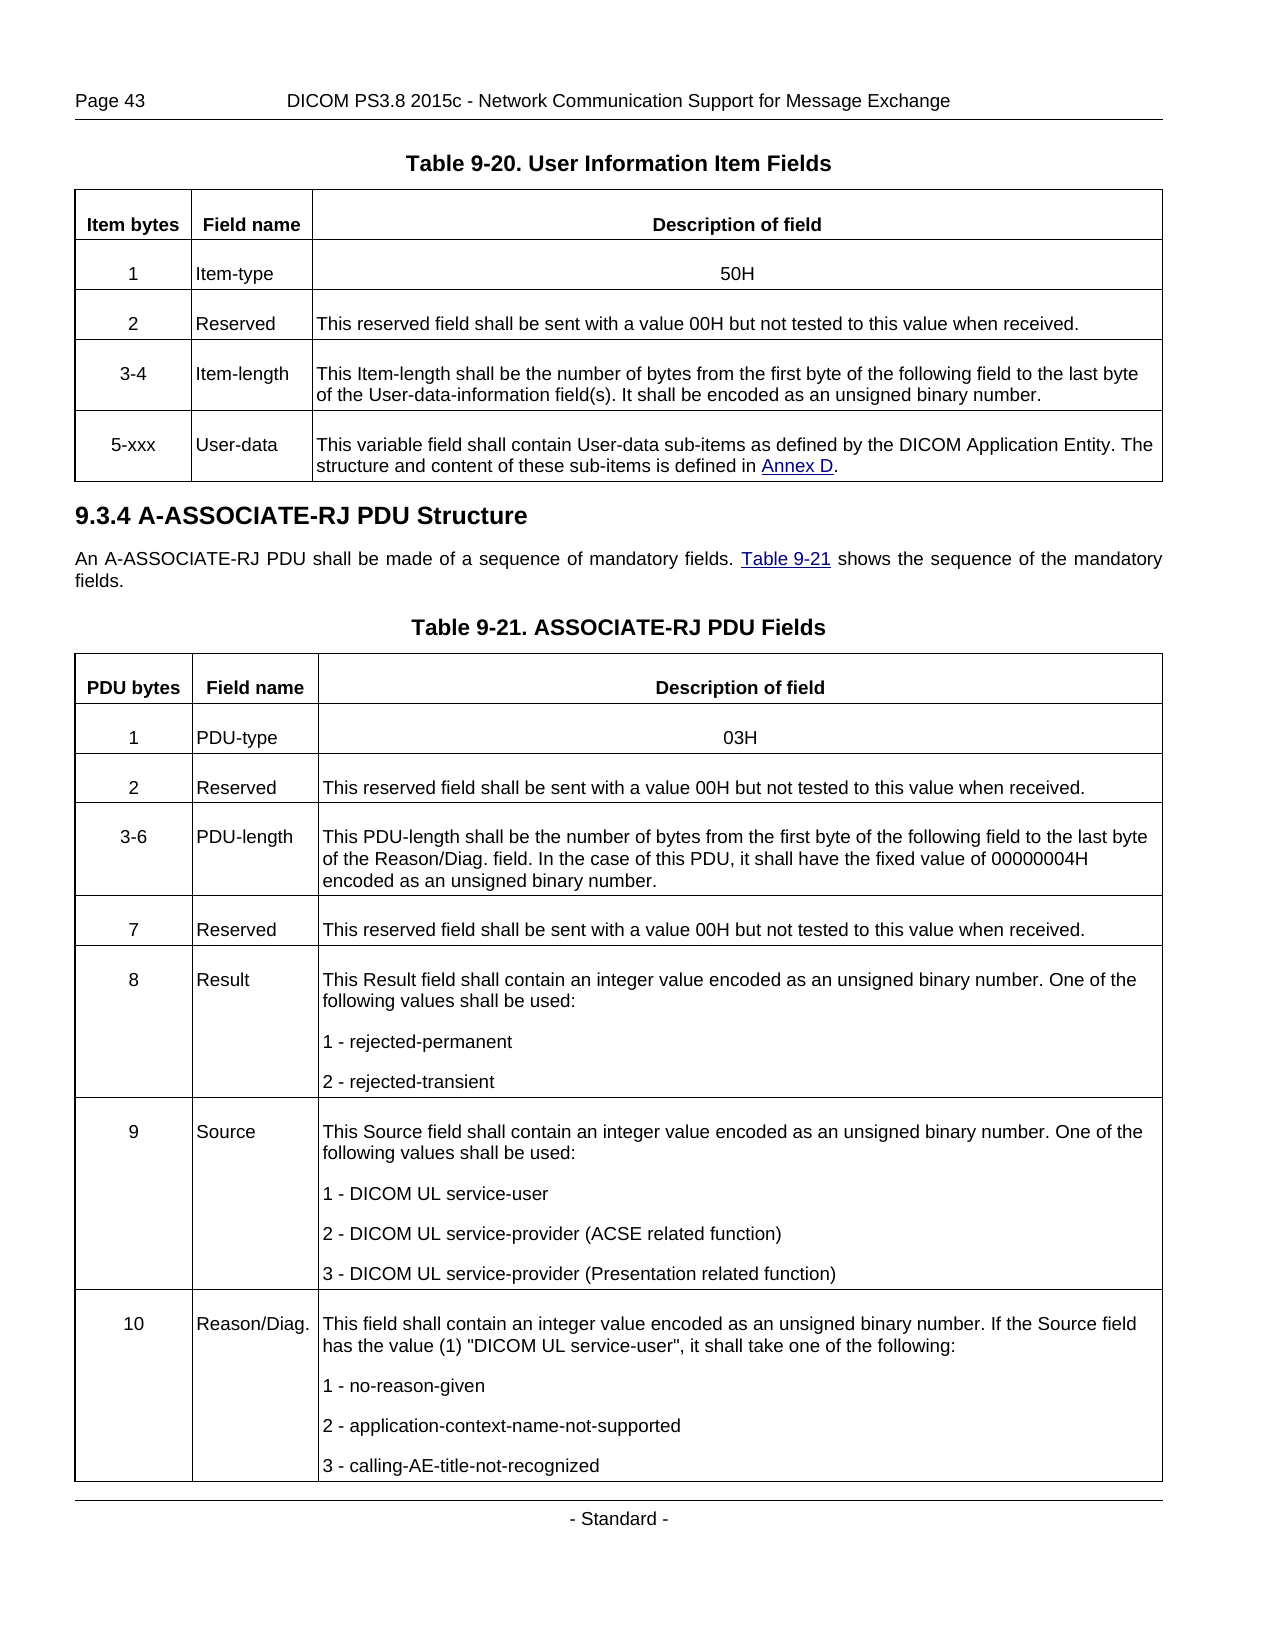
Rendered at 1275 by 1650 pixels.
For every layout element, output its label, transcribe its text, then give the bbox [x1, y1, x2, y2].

table_cell Source [193, 1098, 318, 1289]
table_cell 2 [76, 754, 192, 802]
table_cell 7 [76, 896, 192, 945]
table_cell Reason/Diag. [193, 1290, 318, 1481]
table_cell PDU-type [193, 704, 318, 753]
text Table 9-21. ASSOCIATE-RJ PDU Fields [75, 614, 1162, 640]
table_cell This field shall contain an integer value encoded as an unsigned binary number. If the Source field has the value (1) "DICOM UL service-user", it shall take one of the following: 1 - no-reason-given 2 - application-context-name-not-supported 3 - calling-AE-title-not-recognized [319, 1290, 1162, 1481]
table_cell 9 [76, 1098, 192, 1289]
table_cell 03H [319, 704, 1162, 753]
table_cell Reserved [193, 896, 318, 945]
table_cell This reserved field shall be sent with a value 00H but not tested to this value when received. [313, 290, 1162, 338]
table_cell 5-xxx [76, 411, 191, 481]
table_cell This Source field shall contain an integer value encoded as an unsigned binary number. One of the following values shall be used: 1 - DICOM UL service-user 2 - DICOM UL service-provider (ACSE related function) 3 - DICOM UL service-provider (Presentation related function) [319, 1098, 1162, 1289]
text An A-ASSOCIATE-RJ PDU shall be made of a sequence of mandatory fields. Table 9-21 shows the sequence of the mandatory fields. [75, 548, 1162, 591]
table_cell User-data [192, 411, 312, 481]
table_cell Item-type [192, 240, 312, 289]
table_cell This reserved field shall be sent with a value 00H but not tested to this value when received. [319, 754, 1162, 802]
table_cell 3-4 [76, 340, 191, 410]
table_header Item bytes [76, 190, 191, 239]
table_cell This Result field shall contain an integer value encoded as an unsigned binary number. One of the following values shall be used: 1 - rejected-permanent 2 - rejected-transient [319, 946, 1162, 1097]
table_cell This variable field shall contain User-data sub-items as defined by the DICOM Application Entity. The structure and content of these sub-items is defined in Annex D. [313, 411, 1162, 481]
table_header Description of field [313, 190, 1162, 239]
text Table 9-20. User Information Item Fields [75, 150, 1162, 176]
table_cell 2 [76, 290, 191, 338]
table_cell 10 [76, 1290, 192, 1481]
table_cell This PDU-length shall be the number of bytes from the first byte of the following field to the last byte of the Reason/Diag. field. In the case of this PDU, it shall have the fixed value of 00000004H encoded as an unsigned binary number. [319, 803, 1162, 895]
table_cell 50H [313, 240, 1162, 289]
table_cell Item-length [192, 340, 312, 410]
table_cell PDU-length [193, 803, 318, 895]
table_header PDU bytes [76, 654, 192, 703]
table_cell Reserved [192, 290, 312, 338]
table_cell 1 [76, 240, 191, 289]
table_cell 3-6 [76, 803, 192, 895]
text 9.3.4 A-ASSOCIATE-RJ PDU Structure [75, 501, 1162, 529]
table_cell Reserved [193, 754, 318, 802]
table_header Description of field [319, 654, 1162, 703]
table_cell This Item-length shall be the number of bytes from the first byte of the following field to the last byte of the User-data-information field(s). It shall be encoded as an unsigned binary number. [313, 340, 1162, 410]
table_cell Result [193, 946, 318, 1097]
table_cell 8 [76, 946, 192, 1097]
table_header Field name [192, 190, 312, 239]
table_header Field name [193, 654, 318, 703]
table_cell This reserved field shall be sent with a value 00H but not tested to this value when received. [319, 896, 1162, 945]
table_cell 1 [76, 704, 192, 753]
